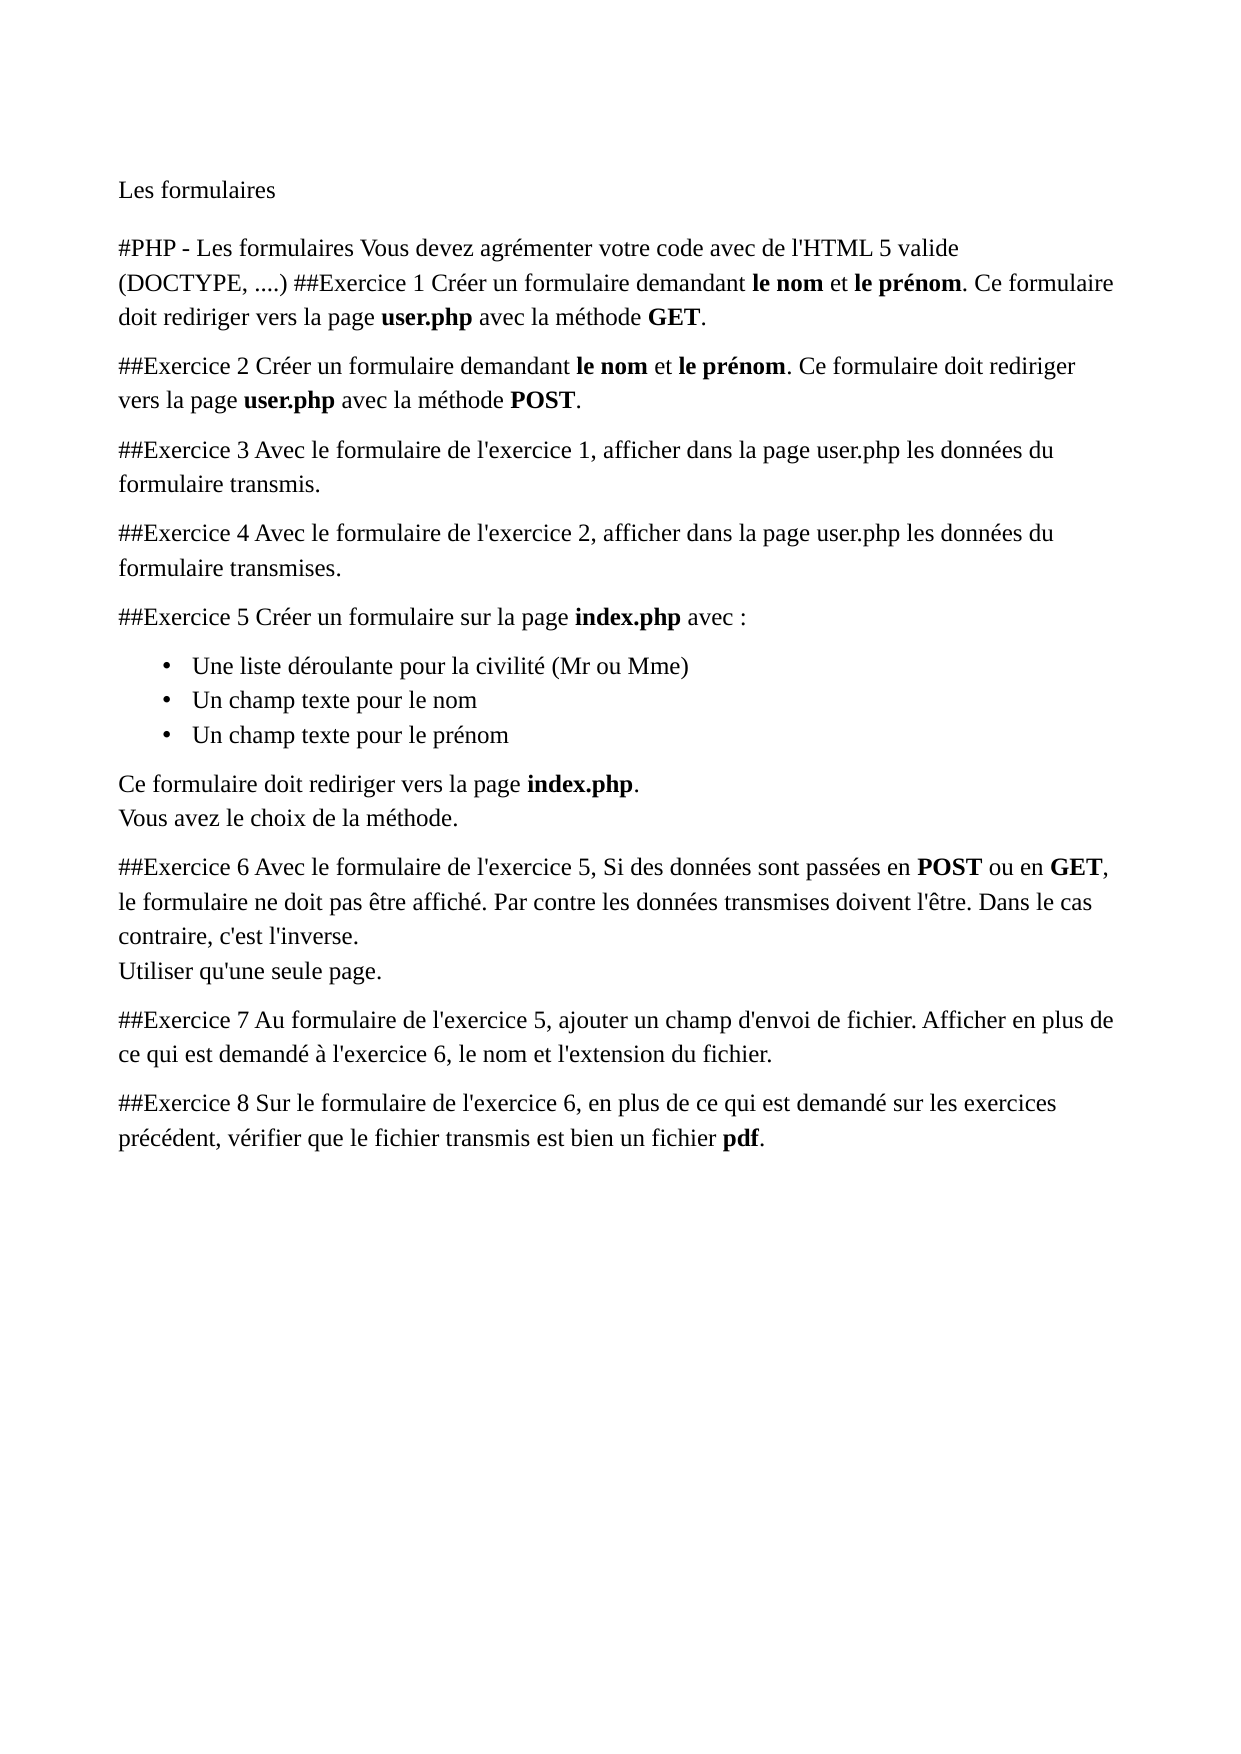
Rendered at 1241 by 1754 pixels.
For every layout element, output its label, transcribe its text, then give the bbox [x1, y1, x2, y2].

text Ce formulaire doit rediriger vers la page index.php. Vous avez le choix de la méthode. [118, 769, 1122, 832]
text Les formulaires [118, 176, 1122, 204]
text #PHP - Les formulaires Vous devez agrémenter votre code avec de l'HTML 5 valide (DOCTYPE, ....) ##Exercice 1 Créer un formulaire demandant le nom et le prénom. Ce formulaire doit rediriger vers la page user.php avec la méthode GET. [118, 233, 1122, 331]
text ##Exercice 7 Au formulaire de l'exercice 5, ajouter un champ d'envoi de fichier. Afficher en plus de ce qui est demandé à l'exercice 6, le nom et l'extension du fichier. [118, 1005, 1122, 1068]
text ##Exercice 4 Avec le formulaire de l'exercice 2, afficher dans la page user.php les données du formulaire transmises. [118, 518, 1122, 581]
text ##Exercice 8 Sur le formulaire de l'exercice 6, en plus de ce qui est demandé sur les exercices précédent, vérifier que le fichier transmis est bien un fichier pdf. [118, 1088, 1122, 1152]
list Une liste déroulante pour la civilité (Mr ou Mme) [162, 651, 1122, 679]
text ##Exercice 2 Créer un formulaire demandant le nom et le prénom. Ce formulaire doit rediriger vers la page user.php avec la méthode POST. [118, 351, 1122, 414]
text ##Exercice 3 Avec le formulaire de l'exercice 1, afficher dans la page user.php les données du formulaire transmis. [118, 435, 1122, 498]
text ##Exercice 6 Avec le formulaire de l'exercice 5, Si des données sont passées en POST ou en GET, le formulaire ne doit pas être affiché. Par contre les données transmises doivent l'être. Dans le cas contraire, c'est l'inverse. Utiliser qu'une seule page. [118, 852, 1122, 984]
text ##Exercice 5 Créer un formulaire sur la page index.php avec : [118, 602, 1122, 631]
list Un champ texte pour le prénom [162, 720, 1122, 748]
list Un champ texte pour le nom [162, 685, 1122, 714]
